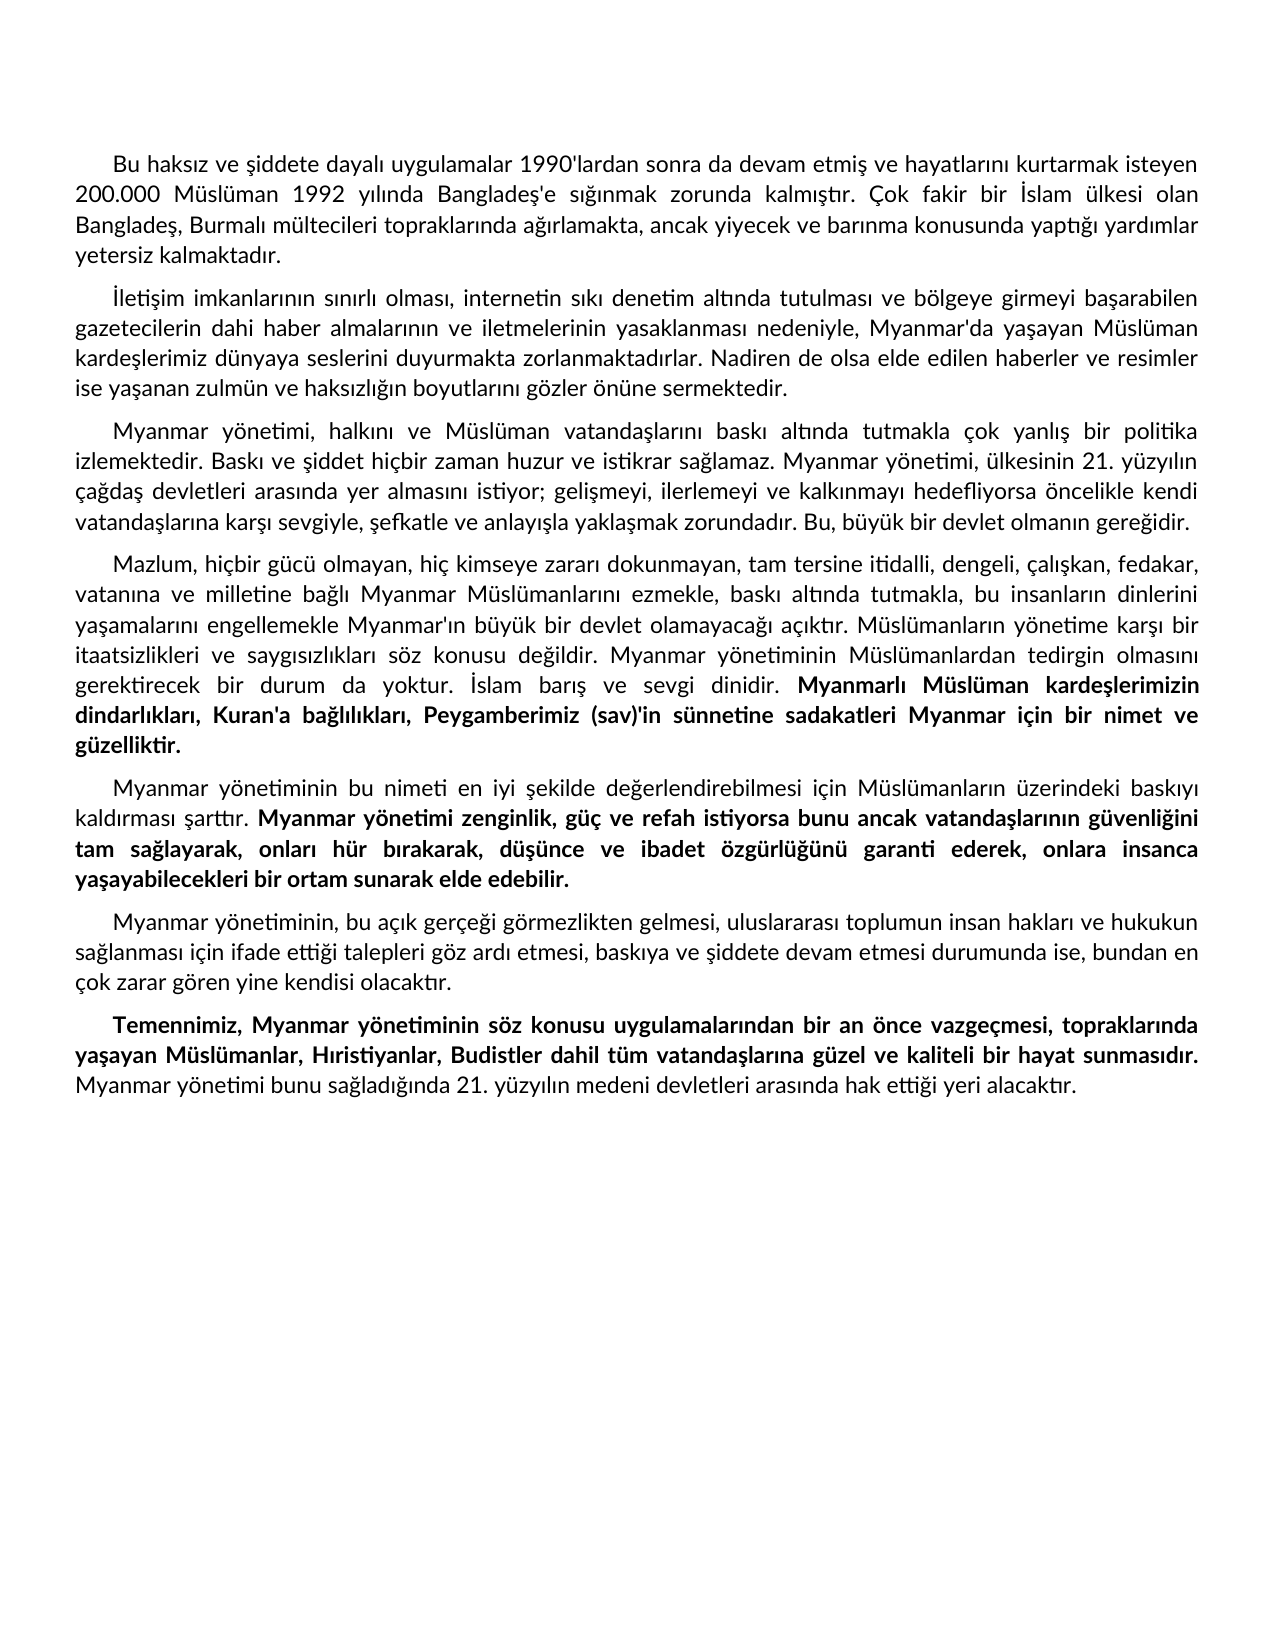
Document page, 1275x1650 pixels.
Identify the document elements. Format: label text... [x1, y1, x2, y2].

text Myanmar yönetiminin bu nimeti en iyi şekilde değerlendirebilmesi için Müslümanların üzerindeki baskıyı kaldırması şarttır. Myanmar yönetimi zenginlik, güç ve refah istiyorsa bunu ancak vatandaşlarının güvenliğini tam sağlayarak, onları hür bırakarak, düşünce ve ibadet özgürlüğünü garanti ederek, onlara insanca yaşayabilecekleri bir ortam sunarak elde edebilir. [75, 774, 1200, 892]
text Mazlum, hiçbir gücü olmayan, hiç kimseye zararı dokunmayan, tam tersine itidalli, dengeli, çalışkan, fedakar, vatanına ve milletine bağlı Myanmar Müslümanlarını ezmekle, baskı altında tutmakla, bu insanların dinlerini yaşamalarını engellemekle Myanmar'ın büyük bir devlet olamayacağı açıktır. Müslümanların yönetime karşı bir itaatsizlikleri ve saygısızlıkları söz konusu değildir. Myanmar yönetiminin Müslümanlardan tedirgin olmasını gerektirecek bir durum da yoktur. İslam barış ve sevgi dinidir. Myanmarlı Müslüman kardeşlerimizin dindarlıkları, Kuran'a bağlılıkları, Peygamberimiz (sav)'in sünnetine sadakatleri Myanmar için bir nimet ve güzelliktir. [75, 550, 1200, 759]
text Myanmar yönetimi, halkını ve Müslüman vatandaşlarını baskı altında tutmakla çok yanlış bir politika izlemektedir. Baskı ve şiddet hiçbir zaman huzur ve istikrar sağlamaz. Myanmar yönetimi, ülkesinin 21. yüzyılın çağdaş devletleri arasında yer almasını istiyor; gelişmeyi, ilerlemeyi ve kalkınmayı hedefliyorsa öncelikle kendi vatandaşlarına karşı sevgiyle, şefkatle ve anlayışla yaklaşmak zorundadır. Bu, büyük bir devlet olmanın gereğidir. [75, 417, 1200, 535]
text Bu haksız ve şiddete dayalı uygulamalar 1990'lardan sonra da devam etmiş ve hayatlarını kurtarmak isteyen 200.000 Müslüman 1992 yılında Bangladeş'e sığınmak zorunda kalmıştır. Çok fakir bir İslam ülkesi olan Bangladeş, Burmalı mültecileri topraklarında ağırlamakta, ancak yiyecek ve barınma konusunda yaptığı yardımlar yetersiz kalmaktadır. [75, 150, 1200, 268]
text Temennimiz, Myanmar yönetiminin söz konusu uygulamalarından bir an önce vazgeçmesi, topraklarında yaşayan Müslümanlar, Hıristiyanlar, Budistler dahil tüm vatandaşlarına güzel ve kaliteli bir hayat sunmasıdır. Myanmar yönetimi bunu sağladığında 21. yüzyılın medeni devletleri arasında hak ettiği yeri alacaktır. [75, 1010, 1200, 1098]
text Myanmar yönetiminin, bu açık gerçeği görmezlikten gelmesi, uluslararası toplumun insan hakları ve hukukun sağlanması için ifade ettiği talepleri göz ardı etmesi, baskıya ve şiddete devam etmesi durumunda ise, bundan en çok zarar gören yine kendisi olacaktır. [75, 907, 1200, 995]
text İletişim imkanlarının sınırlı olması, internetin sıkı denetim altında tutulması ve bölgeye girmeyi başarabilen gazetecilerin dahi haber almalarının ve iletmelerinin yasaklanması nedeniyle, Myanmar'da yaşayan Müslüman kardeşlerimiz dünyaya seslerini duyurmakta zorlanmaktadırlar. Nadiren de olsa elde edilen haberler ve resimler ise yaşanan zulmün ve haksızlığın boyutlarını gözler önüne sermektedir. [75, 283, 1200, 401]
